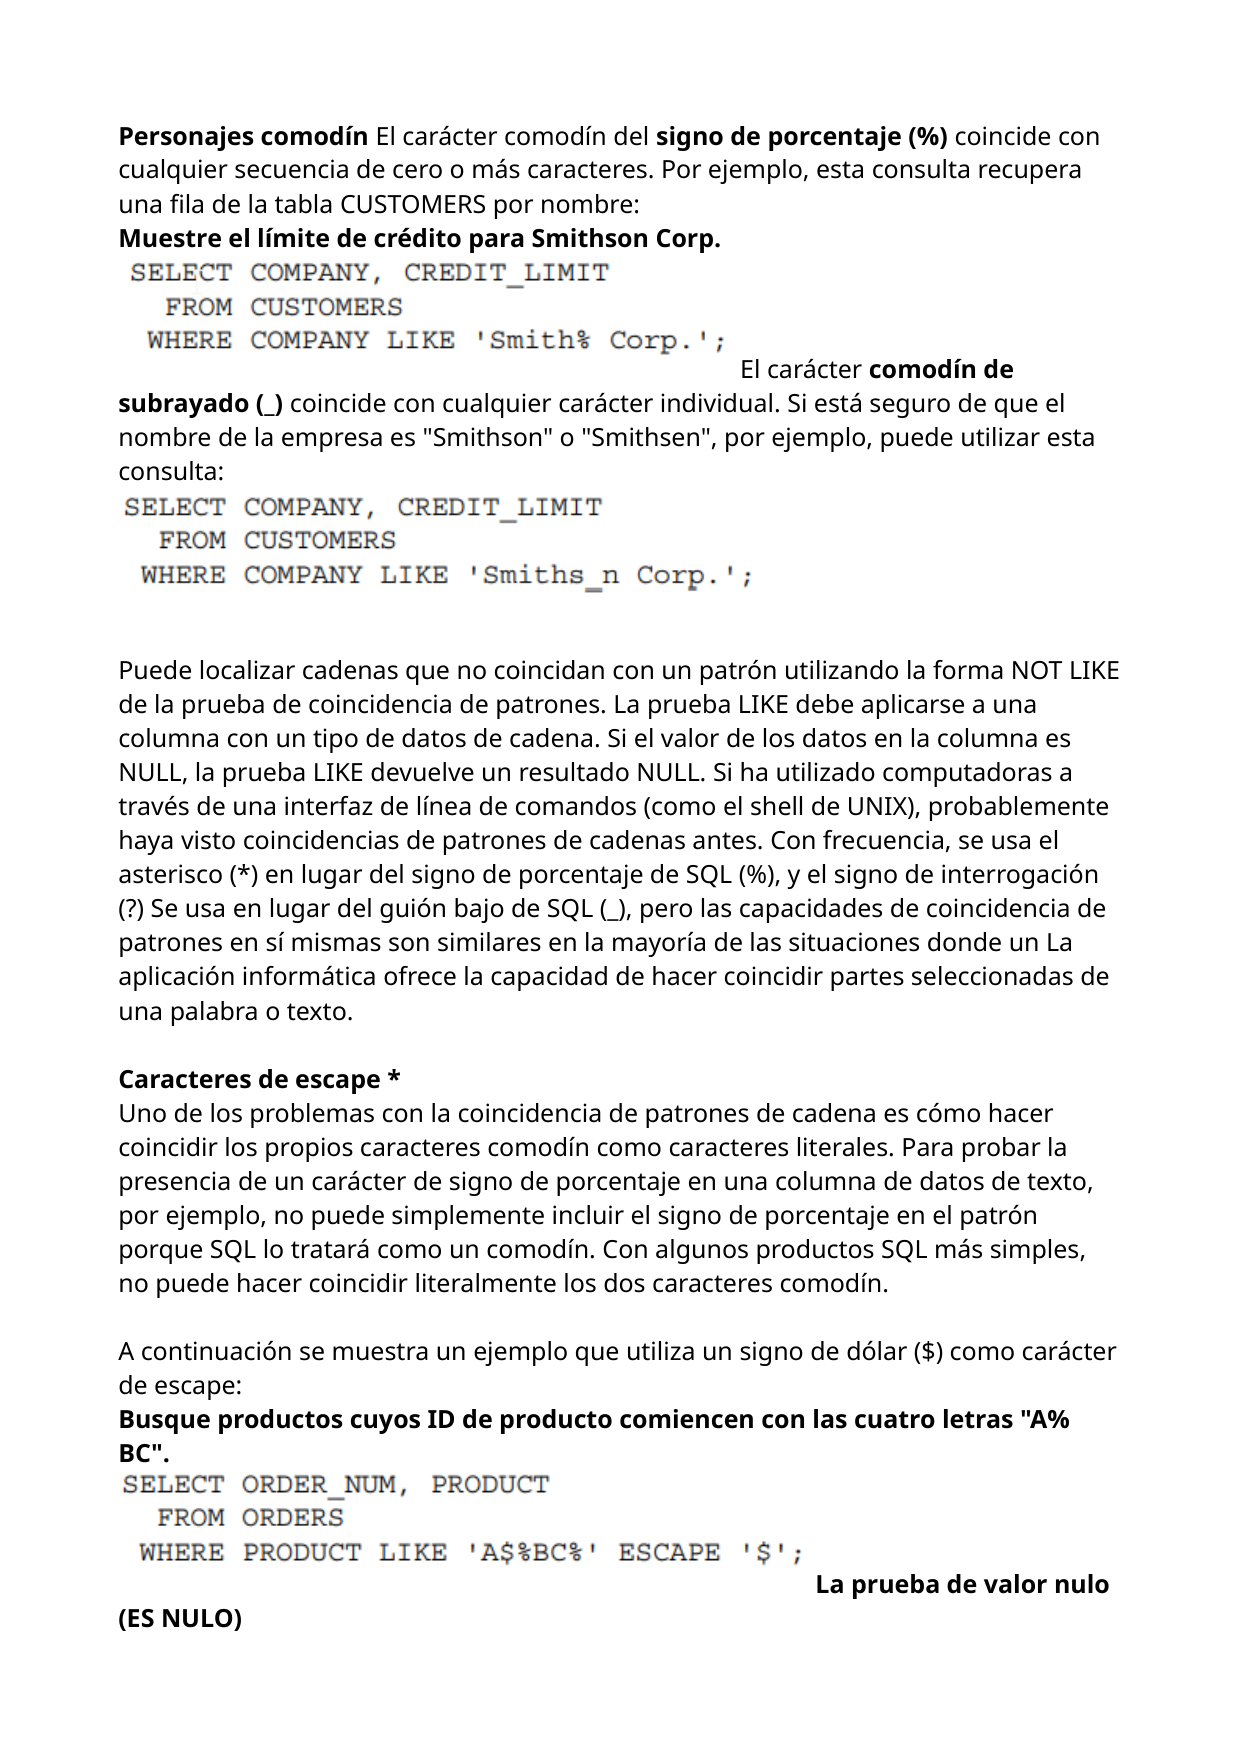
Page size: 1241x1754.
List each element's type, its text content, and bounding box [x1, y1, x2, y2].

text Personajes comodín El carácter comodín del signo de porcentaje (%) coincide con cualquier secuencia de cero o más caracteres. Por ejemplo, esta consulta recupera una fila de la tabla CUSTOMERS por nombre: [118, 118, 1122, 220]
text A continuación se muestra un ejemplo que utiliza un signo de dólar ($) como carácter de escape: [118, 1334, 1122, 1402]
text La prueba de valor nulo (ES NULO) [118, 1567, 1122, 1635]
text El carácter comodín de subrayado (_) coincide con cualquier carácter individual. Si está seguro de que el nombre de la empresa es "Smithson" o "Smithsen", por ejemplo, puede utilizar esta consulta: [118, 351, 1122, 487]
text Caracteres de escape * [118, 1061, 1122, 1095]
text Busque productos cuyos ID de producto comiencen con las cuatro letras "A% BC". [118, 1402, 1122, 1470]
text Uno de los problemas con la coincidencia de patrones de cadena es cómo hacer coincidir los propios caracteres comodín como caracteres literales. Para probar la presencia de un carácter de signo de porcentaje en una columna de datos de texto, por ejemplo, no puede simplemente incluir el signo de porcentaje en el patrón [118, 1095, 1122, 1232]
text Puede localizar cadenas que no coincidan con un patrón utilizando la forma NOT LIKE de la prueba de coincidencia de patrones. La prueba LIKE debe aplicarse a una columna con un tipo de datos de cadena. Si el valor de los datos en la columna es NULL, la prueba LIKE devuelve un resultado NULL. Si ha utilizado computadoras a través de una interfaz de línea de comandos (como el shell de UNIX), probablemente haya visto coincidencias de patrones de cadenas antes. Con frecuencia, se usa el asterisco (*) en lugar del signo de porcentaje de SQL (%), y el signo de interrogación (?) Se usa en lugar del guión bajo de SQL (_), pero las capacidades de coincidencia de patrones en sí mismas son similares en la mayoría de las situaciones donde un La aplicación informática ofrece la capacidad de hacer coincidir partes seleccionadas de una palabra o texto. [118, 652, 1122, 1027]
text Muestre el límite de crédito para Smithson Corp. [118, 220, 1122, 254]
text porque SQL lo tratará como un comodín. Con algunos productos SQL más simples, no puede hacer coincidir literalmente los dos caracteres comodín. [118, 1232, 1122, 1300]
